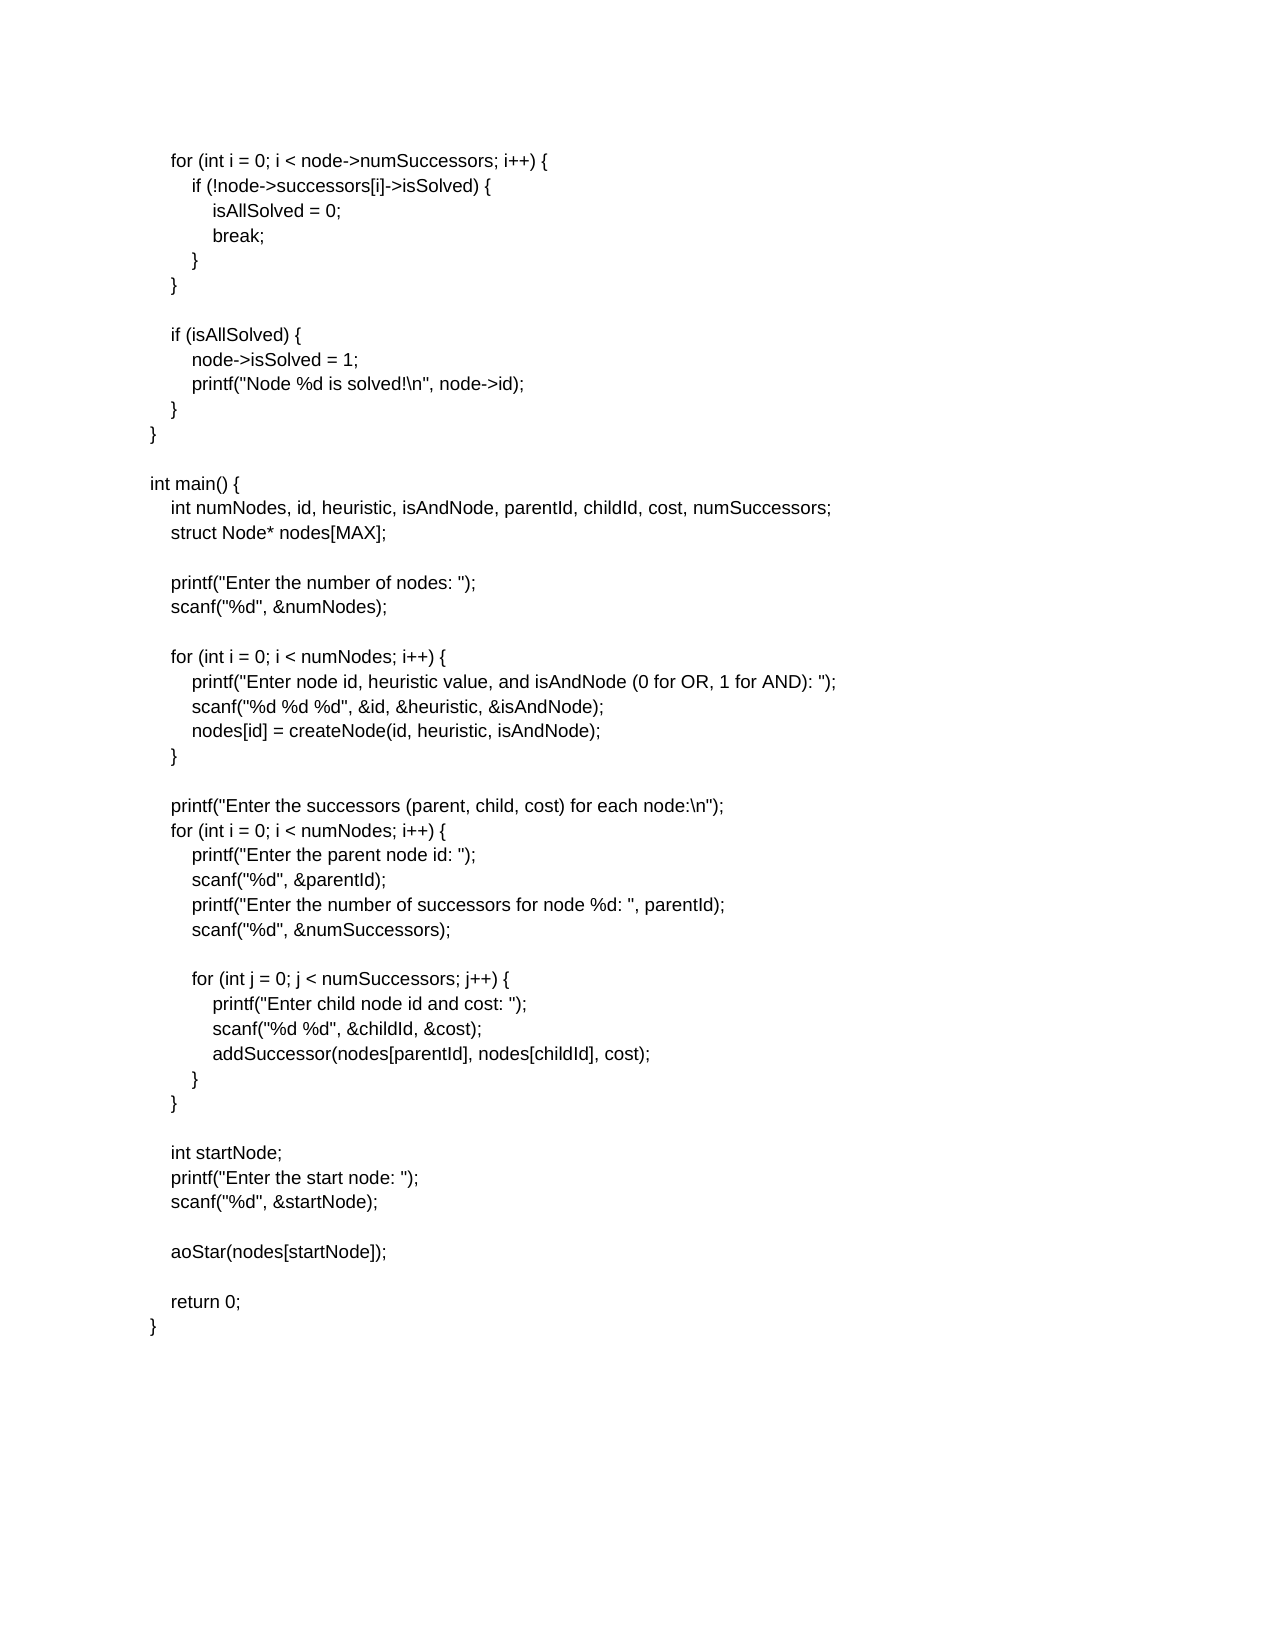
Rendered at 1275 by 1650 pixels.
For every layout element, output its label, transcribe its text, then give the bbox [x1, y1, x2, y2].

text printf("Enter the start node: "); [150, 1166, 1125, 1188]
text for (int i = 0; i < numNodes; i++) { [150, 819, 1125, 841]
text scanf("%d", &numSuccessors); [150, 918, 1125, 940]
text scanf("%d", &parentId); [150, 869, 1125, 891]
text scanf("%d", &startNode); [150, 1191, 1125, 1213]
text } [150, 249, 1125, 271]
text aoStar(nodes[startNode]); [150, 1241, 1125, 1262]
text } [150, 745, 1125, 767]
text return 0; [150, 1290, 1125, 1312]
text printf("Enter the successors (parent, child, cost) for each node:\n"); [150, 794, 1125, 816]
text node->isSolved = 1; [150, 348, 1125, 370]
text } [150, 398, 1125, 419]
text isAllSolved = 0; [150, 199, 1125, 221]
text break; [150, 224, 1125, 246]
text int main() { [150, 472, 1125, 494]
text printf("Enter the number of successors for node %d: ", parentId); [150, 894, 1125, 915]
text scanf("%d %d %d", &id, &heuristic, &isAndNode); [150, 695, 1125, 717]
text } [150, 1315, 1125, 1337]
text for (int i = 0; i < node->numSuccessors; i++) { [150, 150, 1125, 172]
text if (isAllSolved) { [150, 323, 1125, 345]
text struct Node* nodes[MAX]; [150, 522, 1125, 543]
text nodes[id] = createNode(id, heuristic, isAndNode); [150, 720, 1125, 742]
text printf("Enter the number of nodes: "); [150, 571, 1125, 593]
text } [150, 1092, 1125, 1114]
text } [150, 423, 1125, 444]
text } [150, 274, 1125, 296]
text printf("Enter node id, heuristic value, and isAndNode (0 for OR, 1 for AND): "); [150, 671, 1125, 692]
text } [150, 1067, 1125, 1089]
text printf("Node %d is solved!\n", node->id); [150, 373, 1125, 395]
text printf("Enter child node id and cost: "); [150, 993, 1125, 1014]
text for (int i = 0; i < numNodes; i++) { [150, 646, 1125, 667]
text scanf("%d %d", &childId, &cost); [150, 1018, 1125, 1039]
text int numNodes, id, heuristic, isAndNode, parentId, childId, cost, numSuccessors; [150, 497, 1125, 519]
text printf("Enter the parent node id: "); [150, 844, 1125, 866]
text addSuccessor(nodes[parentId], nodes[childId], cost); [150, 1042, 1125, 1064]
text for (int j = 0; j < numSuccessors; j++) { [150, 968, 1125, 990]
text if (!node->successors[i]->isSolved) { [150, 175, 1125, 196]
text scanf("%d", &numNodes); [150, 596, 1125, 618]
text int startNode; [150, 1142, 1125, 1163]
